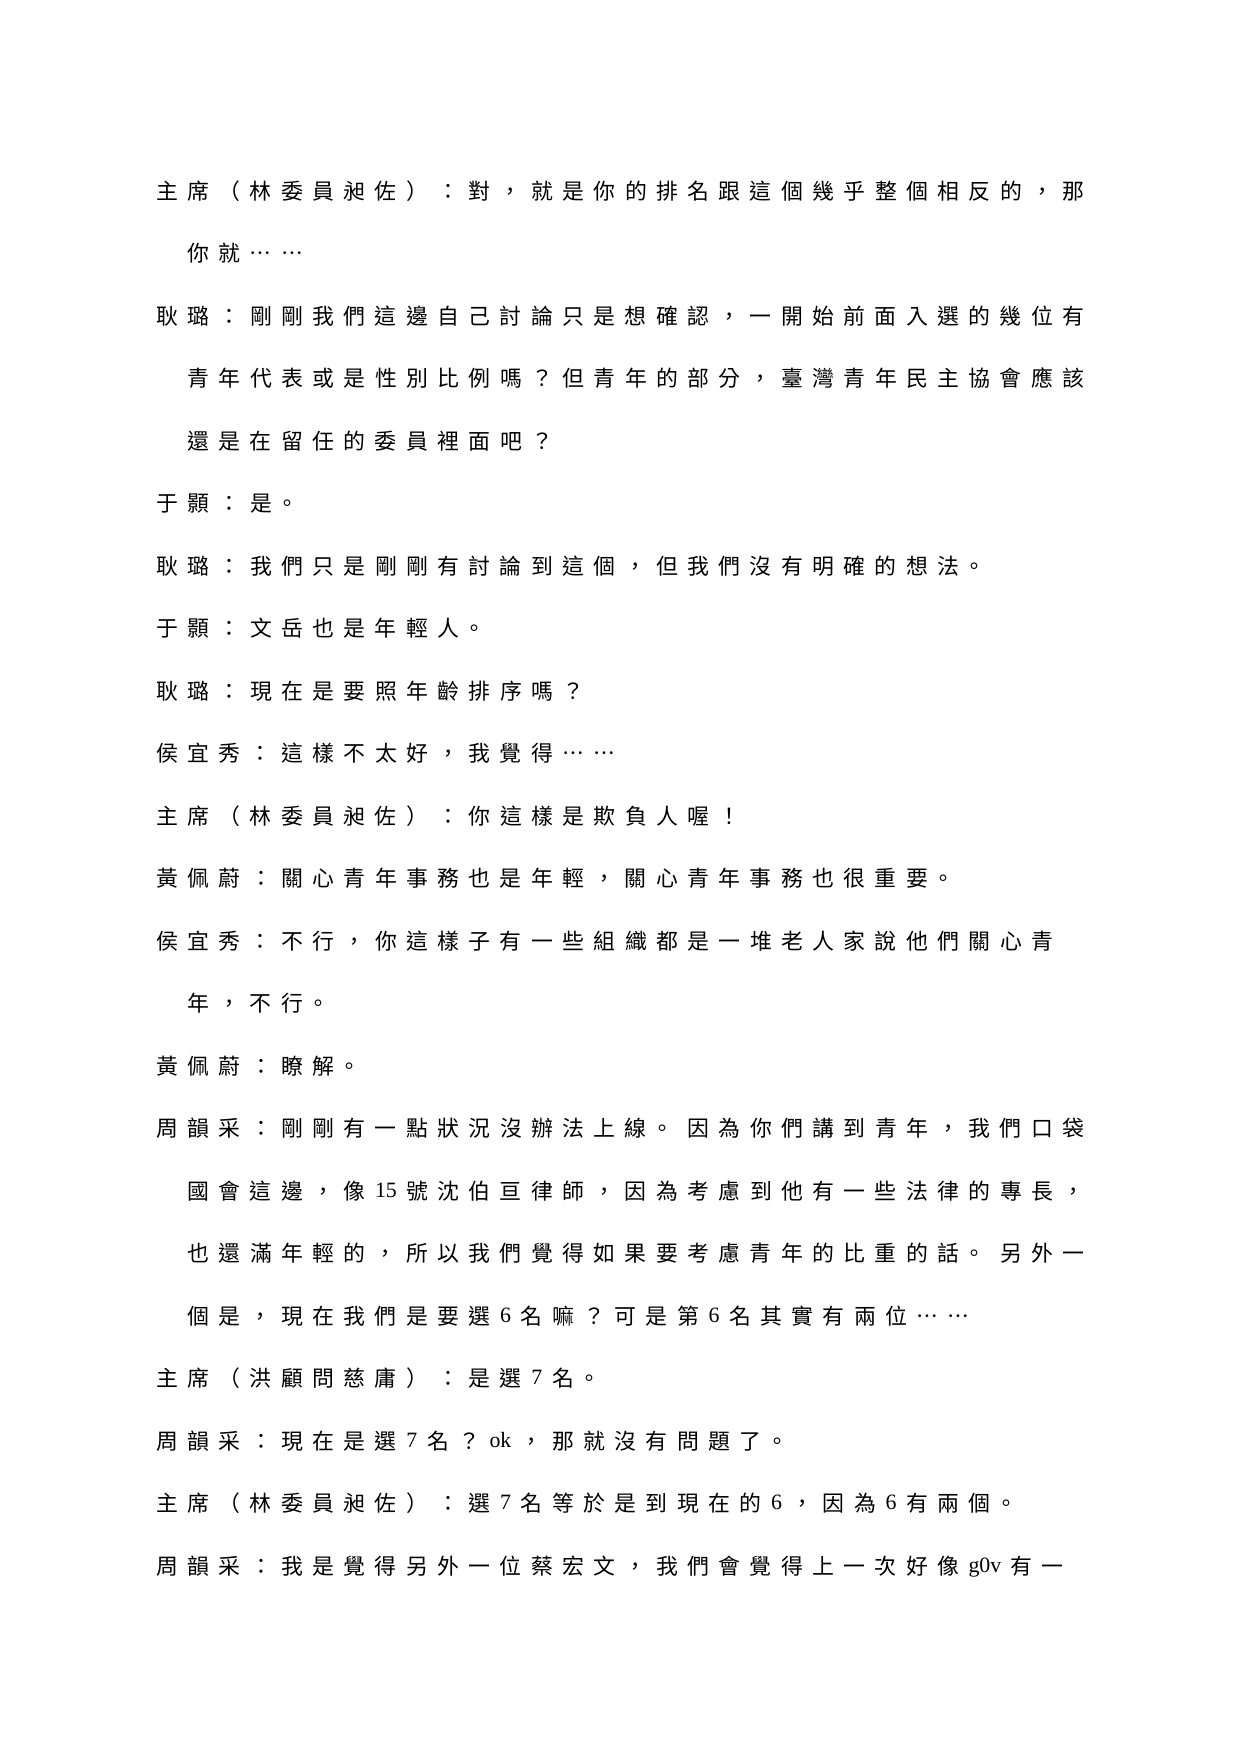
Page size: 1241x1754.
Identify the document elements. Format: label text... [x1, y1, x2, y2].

text 侯宜秀：這樣不太好，我覺得…… [151, 721, 1089, 783]
text 于顥：是。 [151, 471, 1089, 533]
text 主席（林委員昶佐）：選7名等於是到現在的6，因為6有兩個。 [151, 1471, 1089, 1533]
text 于顥：文岳也是年輕人。 [151, 596, 1089, 658]
text 主席（林委員昶佐）：你這樣是欺負人喔！ [151, 783, 1089, 846]
text 耿璐：剛剛我們這邊自己討論只是想確認，一開始前面入選的幾位有青年代表或是性別比例嗎？但青年的部分，臺灣青年民主協會應該還是在留任的委員裡面吧？ [151, 283, 1089, 471]
text 黃佩蔚：關心青年事務也是年輕，關心青年事務也很重要。 [151, 846, 1089, 908]
text 周韻采：我是覺得另外一位蔡宏文，我們會覺得上一次好像g0v有一 [151, 1533, 1089, 1596]
text 主席（林委員昶佐）：對，就是你的排名跟這個幾乎整個相反的，那你就…… [151, 158, 1089, 283]
text 主席（洪顧問慈庸）：是選7名。 [151, 1346, 1089, 1408]
text 侯宜秀：不行，你這樣子有一些組織都是一堆老人家說他們關心青年，不行。 [151, 908, 1089, 1033]
text 周韻采：現在是選7名？ok，那就沒有問題了。 [151, 1408, 1089, 1471]
text 周韻采：剛剛有一點狀況沒辦法上線。因為你們講到青年，我們口袋國會這邊，像15號沈伯亘律師，因為考慮到他有一些法律的專長，也還滿年輕的，所以我們覺得如果要考慮青年的比重的話。另外一個是，現在我們是要選6名嘛？可是第6名其實有兩位…… [151, 1096, 1089, 1346]
text 黃佩蔚：瞭解。 [151, 1033, 1089, 1096]
text 耿璐：我們只是剛剛有討論到這個，但我們沒有明確的想法。 [151, 533, 1089, 596]
text 耿璐：現在是要照年齡排序嗎？ [151, 658, 1089, 721]
